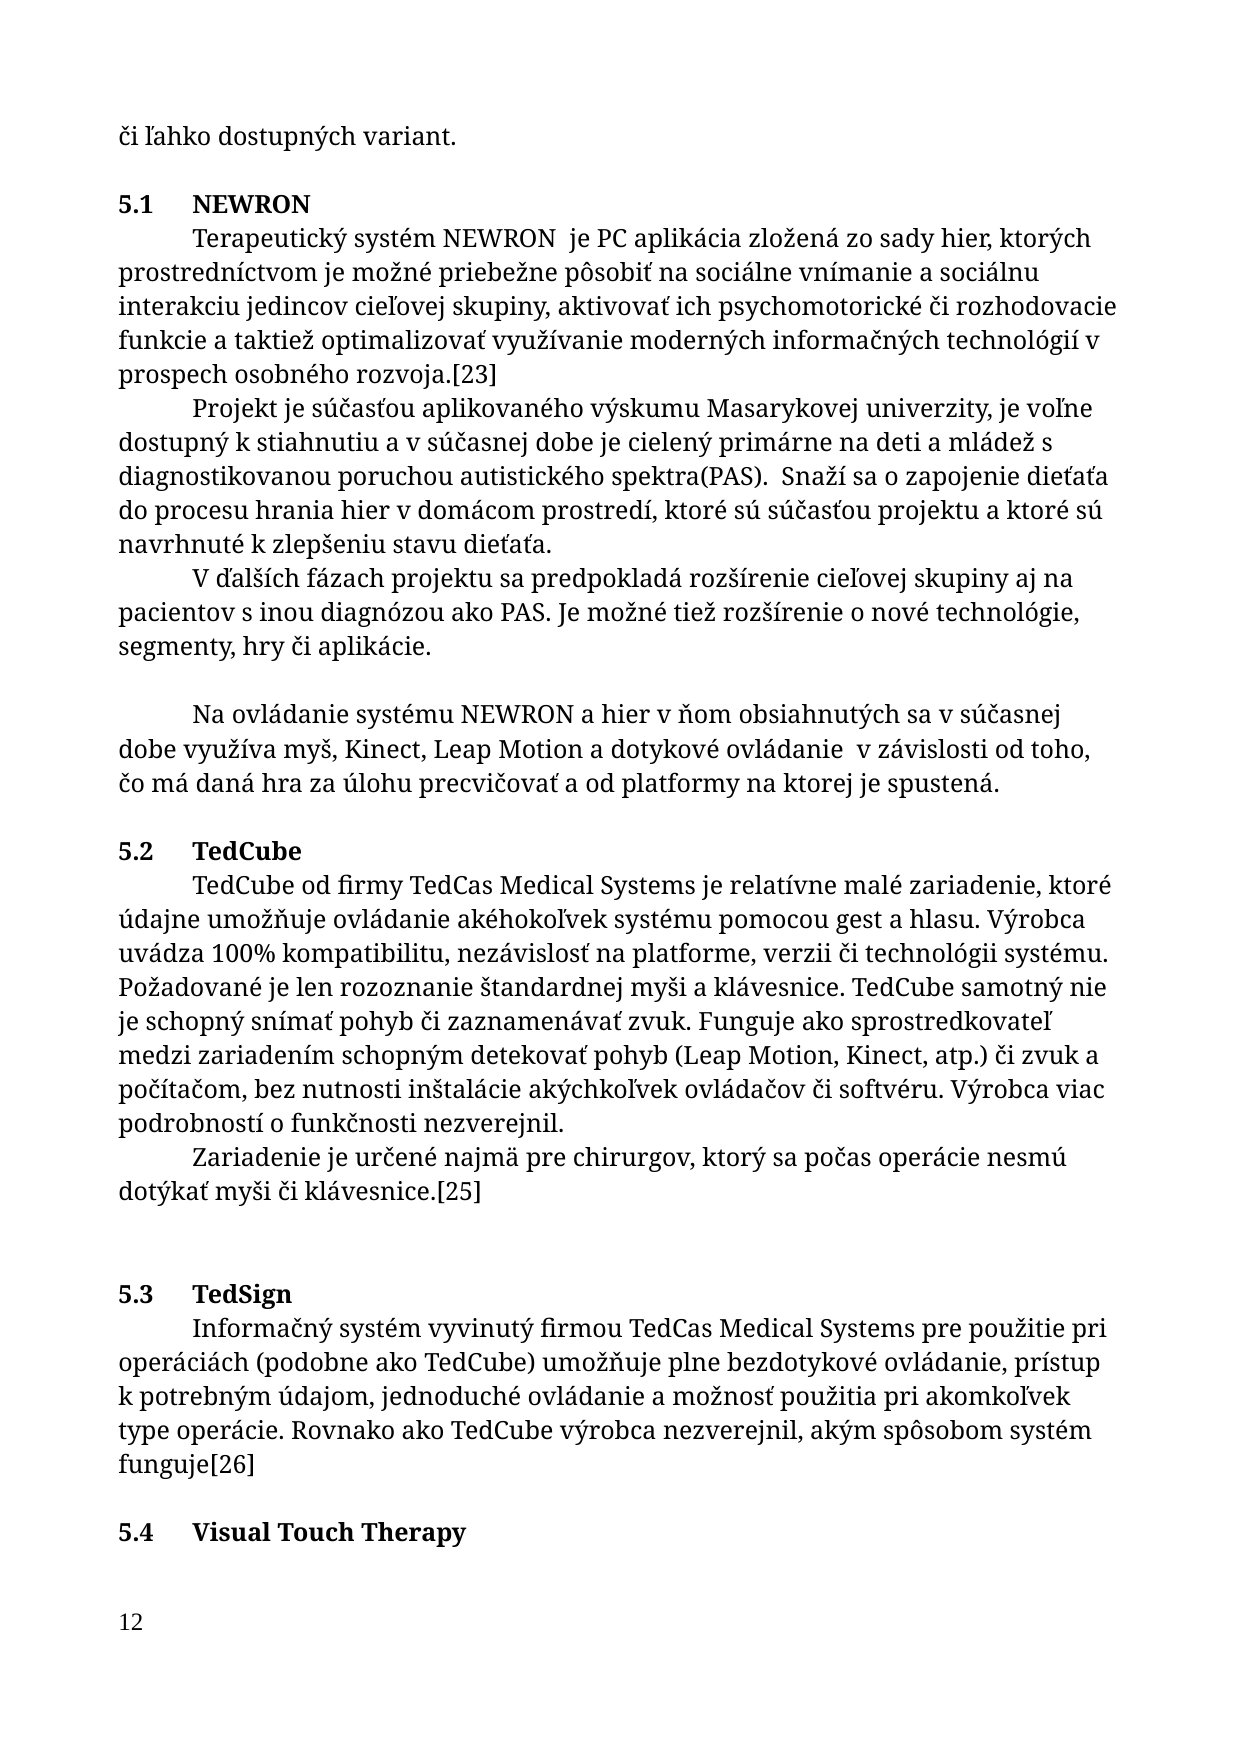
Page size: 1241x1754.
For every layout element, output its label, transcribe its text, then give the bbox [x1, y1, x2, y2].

text 5.1 NEWRON [118, 186, 1122, 220]
text Zariadenie je určené najmä pre chirurgov, ktorý sa počas operácie nesmú dotýkať myši či klávesnice.[25] [118, 1140, 1122, 1208]
text či ľahko dostupných variant. [118, 118, 1122, 152]
text 5.2 TedCube [118, 833, 1122, 867]
text Terapeutický systém NEWRON je PC aplikácia zložená zo sady hier, ktorých prostredníctvom je možné priebežne pôsobiť na sociálne vnímanie a sociálnu interakciu jedincov cieľovej skupiny, aktivovať ich psychomotorické či rozhodovacie funkcie a taktiež optimalizovať využívanie moderných informačných technológií v prospech osobného rozvoja.[23] [118, 220, 1122, 391]
text 5.4 Visual Touch Therapy [118, 1515, 1122, 1549]
text TedCube od firmy TedCas Medical Systems je relatívne malé zariadenie, ktoré údajne umožňuje ovládanie akéhokoľvek systému pomocou gest a hlasu. Výrobca uvádza 100% kompatibilitu, nezávislosť na platforme, verzii či technológii systému. Požadované je len rozoznanie štandardnej myši a klávesnice. TedCube samotný nie je schopný snímať pohyb či zaznamenávať zvuk. Funguje ako sprostredkovateľ medzi zariadením schopným detekovať pohyb (Leap Motion, Kinect, atp.) či zvuk a počítačom, bez nutnosti inštalácie akýchkoľvek ovládačov či softvéru. Výrobca viac podrobností o funkčnosti nezverejnil. [118, 867, 1122, 1140]
text Na ovládanie systému NEWRON a hier v ňom obsiahnutých sa v súčasnej dobe využíva myš, Kinect, Leap Motion a dotykové ovládanie v závislosti od toho, čo má daná hra za úlohu precvičovať a od platformy na ktorej je spustená. [118, 697, 1122, 799]
text 5.3 TedSign [118, 1276, 1122, 1310]
text V ďalších fázach projektu sa predpokladá rozšírenie cieľovej skupiny aj na pacientov s inou diagnózou ako PAS. Je možné tiež rozšírenie o nové technológie, segmenty, hry či aplikácie. [118, 561, 1122, 663]
text Projekt je súčasťou aplikovaného výskumu Masarykovej univerzity, je voľne dostupný k stiahnutiu a v súčasnej dobe je cielený primárne na deti a mládež s diagnostikovanou poruchou autistického spektra(PAS). Snaží sa o zapojenie dieťaťa do procesu hrania hier v domácom prostredí, ktoré sú súčasťou projektu a ktoré sú navrhnuté k zlepšeniu stavu dieťaťa. [118, 391, 1122, 561]
text Informačný systém vyvinutý firmou TedCas Medical Systems pre použitie pri operáciách (podobne ako TedCube) umožňuje plne bezdotykové ovládanie, prístup k potrebným údajom, jednoduché ovládanie a možnosť použitia pri akomkoľvek type operácie. Rovnako ako TedCube výrobca nezverejnil, akým spôsobom systém funguje[26] [118, 1310, 1122, 1481]
